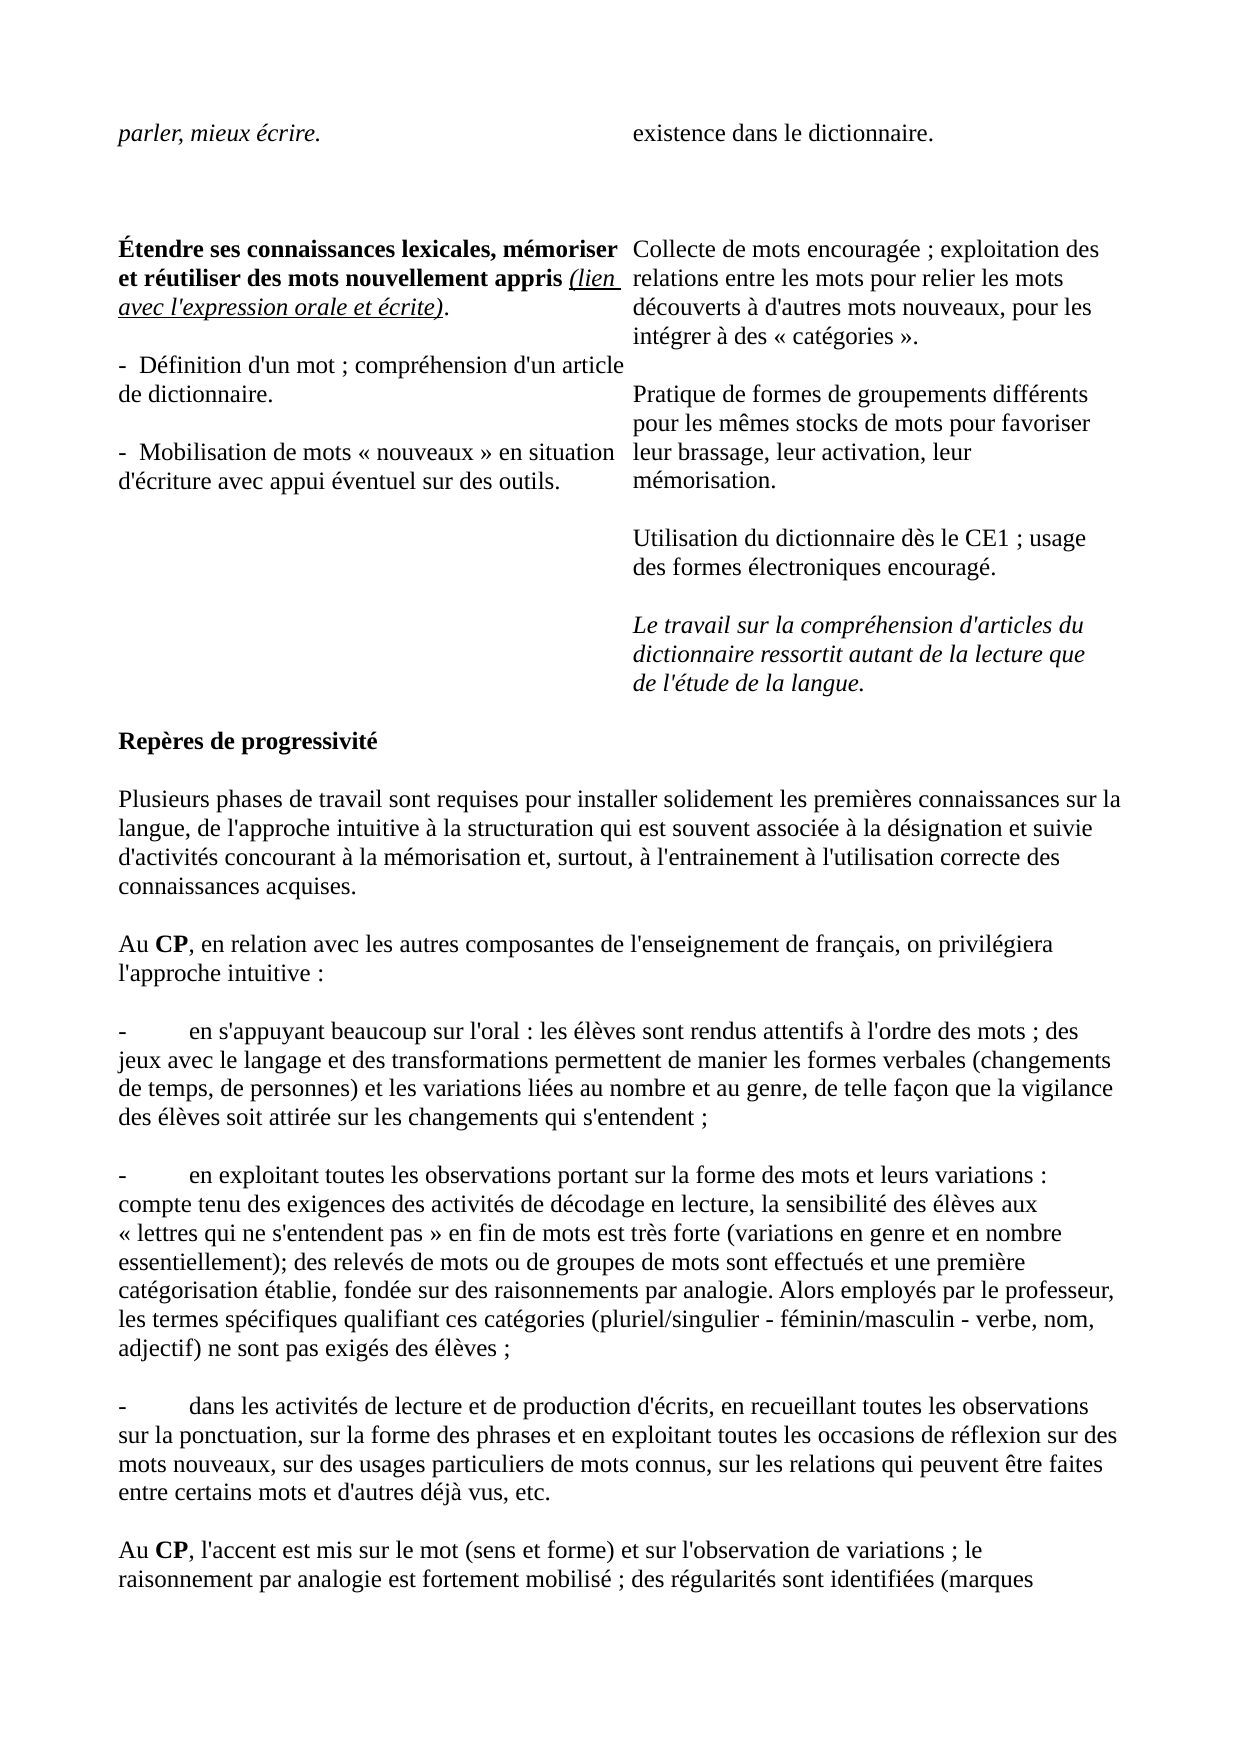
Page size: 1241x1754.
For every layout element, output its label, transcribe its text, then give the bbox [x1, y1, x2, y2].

table_cell [1116, 118, 1122, 234]
table_cell parler, mieux écrire. [118, 118, 633, 234]
table_cell Repères de progressivité Plusieurs phases de travail sont requises pour installer solidement les premières connaissances sur la langue, de l'approche intuitive à la structuration qui est souvent associée à la désignation et suivie d'activités concourant à la mémorisation et, surtout, à l'entrainement à l'utilisation correcte des connaissances acquises. Au CP, en relation avec les autres composantes de l'enseignement de français, on privilégiera l'approche intuitive : - en s'appuyant beaucoup sur l'oral : les élèves sont rendus attentifs à l'ordre des mots ; des jeux avec le langage et des transformations permettent de manier les formes verbales (changements de temps, de personnes) et les variations liées au nombre et au genre, de telle façon que la vigilance des élèves soit attirée sur les changements qui s'entendent ; - en exploitant toutes les observations portant sur la forme des mots et leurs variations : compte tenu des exigences des activités de décodage en lecture, la sensibilité des élèves aux « lettres qui ne s'entendent pas » en fin de mots est très forte (variations en genre et en nombre essentiellement); des relevés de mots ou de groupes de mots sont effectués et une première catégorisation établie, fondée sur des raisonnements par analogie. Alors employés par le professeur, les termes spécifiques qualifiant ces catégories (pluriel/singulier - féminin/masculin - verbe, nom, adjectif) ne sont pas exigés des élèves ; - dans les activités de lecture et de production d'écrits, en recueillant toutes les observations sur la ponctuation, sur la forme des phrases et en exploitant toutes les occasions de réflexion sur des mots nouveaux, sur des usages particuliers de mots connus, sur les relations qui peuvent être faites entre certains mots et d'autres déjà vus, etc. Au CP, l'accent est mis sur le mot (sens et forme) et sur l'observation de variations ; le raisonnement par analogie est fortement mobilisé ; des régularités sont identifiées (marques [118, 726, 1122, 1593]
table_cell existence dans le dictionnaire. [633, 118, 1116, 234]
table_cell Collecte de mots encouragée ; exploitation des relations entre les mots pour relier les mots découverts à d'autres mots nouveaux, pour les intégrer à des « catégories ». Pratique de formes de groupements différents pour les mêmes stocks de mots pour favoriser leur brassage, leur activation, leur mémorisation. Utilisation du dictionnaire dès le CE1 ; usage des formes électroniques encouragé. Le travail sur la compréhension d'articles du dictionnaire ressortit autant de la lecture que de l'étude de la langue. [633, 235, 1116, 726]
table_cell [1116, 235, 1122, 726]
table_cell Étendre ses connaissances lexicales, mémoriser et réutiliser des mots nouvellement appris (lien avec l'expression orale et écrite). - Définition d'un mot ; compréhension d'un article de dictionnaire. - Mobilisation de mots « nouveaux » en situation d'écriture avec appui éventuel sur des outils. [118, 235, 633, 726]
